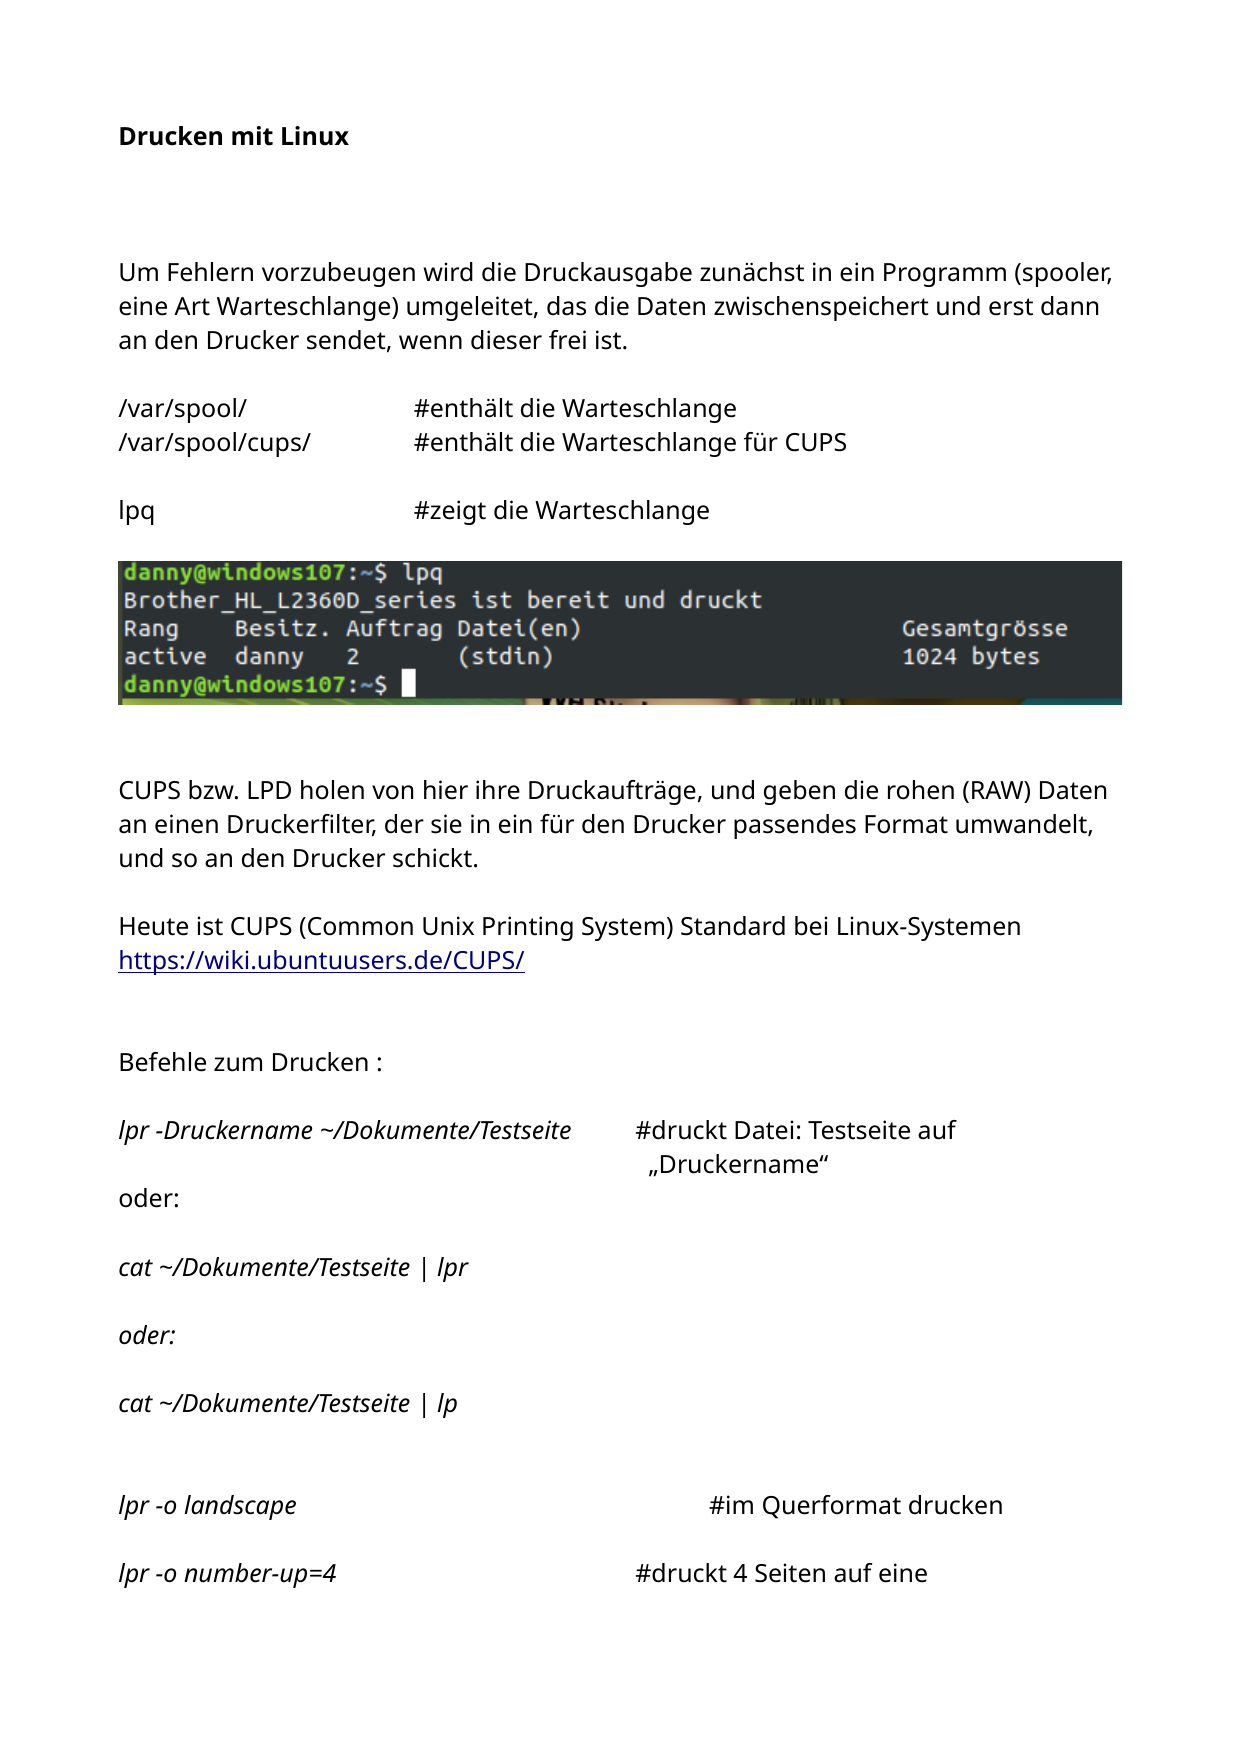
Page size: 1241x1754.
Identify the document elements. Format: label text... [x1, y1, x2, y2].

picture [118, 561, 1123, 705]
text Befehle zum Drucken : lpr -Druckername ~/Dokumente/Testseite #druckt Datei: Testseite auf „Druckername“ oder: cat ~/Dokumente/Testseite | lpr oder: cat ~/Dokumente/Testseite | lp [118, 1045, 1122, 1454]
text CUPS bzw. LPD holen von hier ihre Druckaufträge, und geben die rohen (RAW) Daten an einen Druckerfilter, der sie in ein für den Drucker passendes Format umwandelt, und so an den Drucker schickt. [118, 772, 1122, 874]
text Drucken mit Linux [118, 118, 1122, 152]
text Um Fehlern vorzubeugen wird die Druckausgabe zunächst in ein Programm (spooler, eine Art Warteschlange) umgeleitet, das die Daten zwischenspeichert und erst dann an den Drucker sendet, wenn dieser frei ist. /var/spool/ #enthält die Warteschlange /var/spool/cups/ #enthält die Warteschlange für CUPS lpq #zeigt die Warteschlange [118, 254, 1122, 527]
text https://wiki.ubuntuusers.de/CUPS/ [118, 943, 1122, 977]
text lpr -o landscape #im Querformat drucken lpr -o number-up=4 #druckt 4 Seiten auf eine [118, 1454, 1122, 1624]
text Heute ist CUPS (Common Unix Printing System) Standard bei Linux-Systemen [118, 909, 1122, 943]
